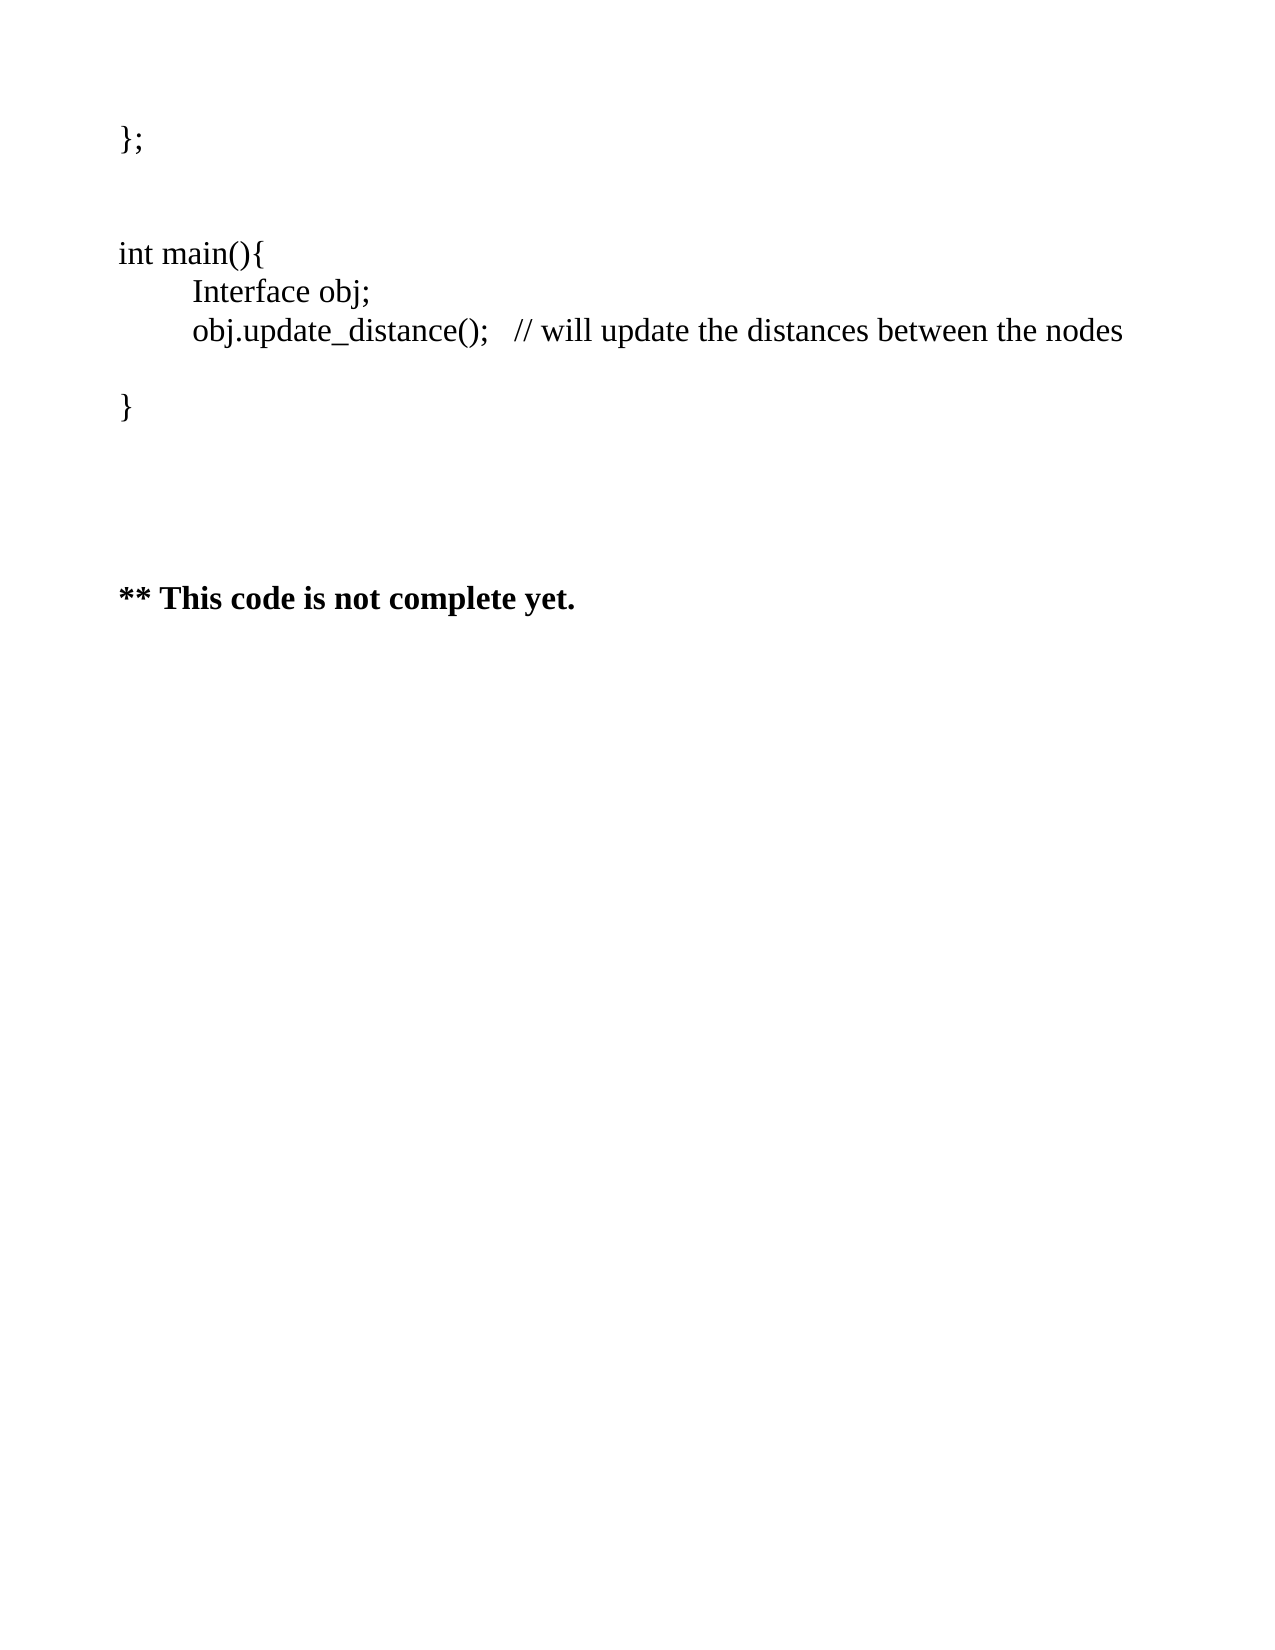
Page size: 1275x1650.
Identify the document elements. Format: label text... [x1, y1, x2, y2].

text } [118, 386, 1157, 425]
text int main(){ [118, 233, 1157, 271]
text obj.update_distance(); // will update the distances between the nodes [118, 310, 1157, 348]
text }; [118, 118, 1157, 156]
text Interface obj; [118, 271, 1157, 310]
text ** This code is not complete yet. [118, 578, 1157, 616]
